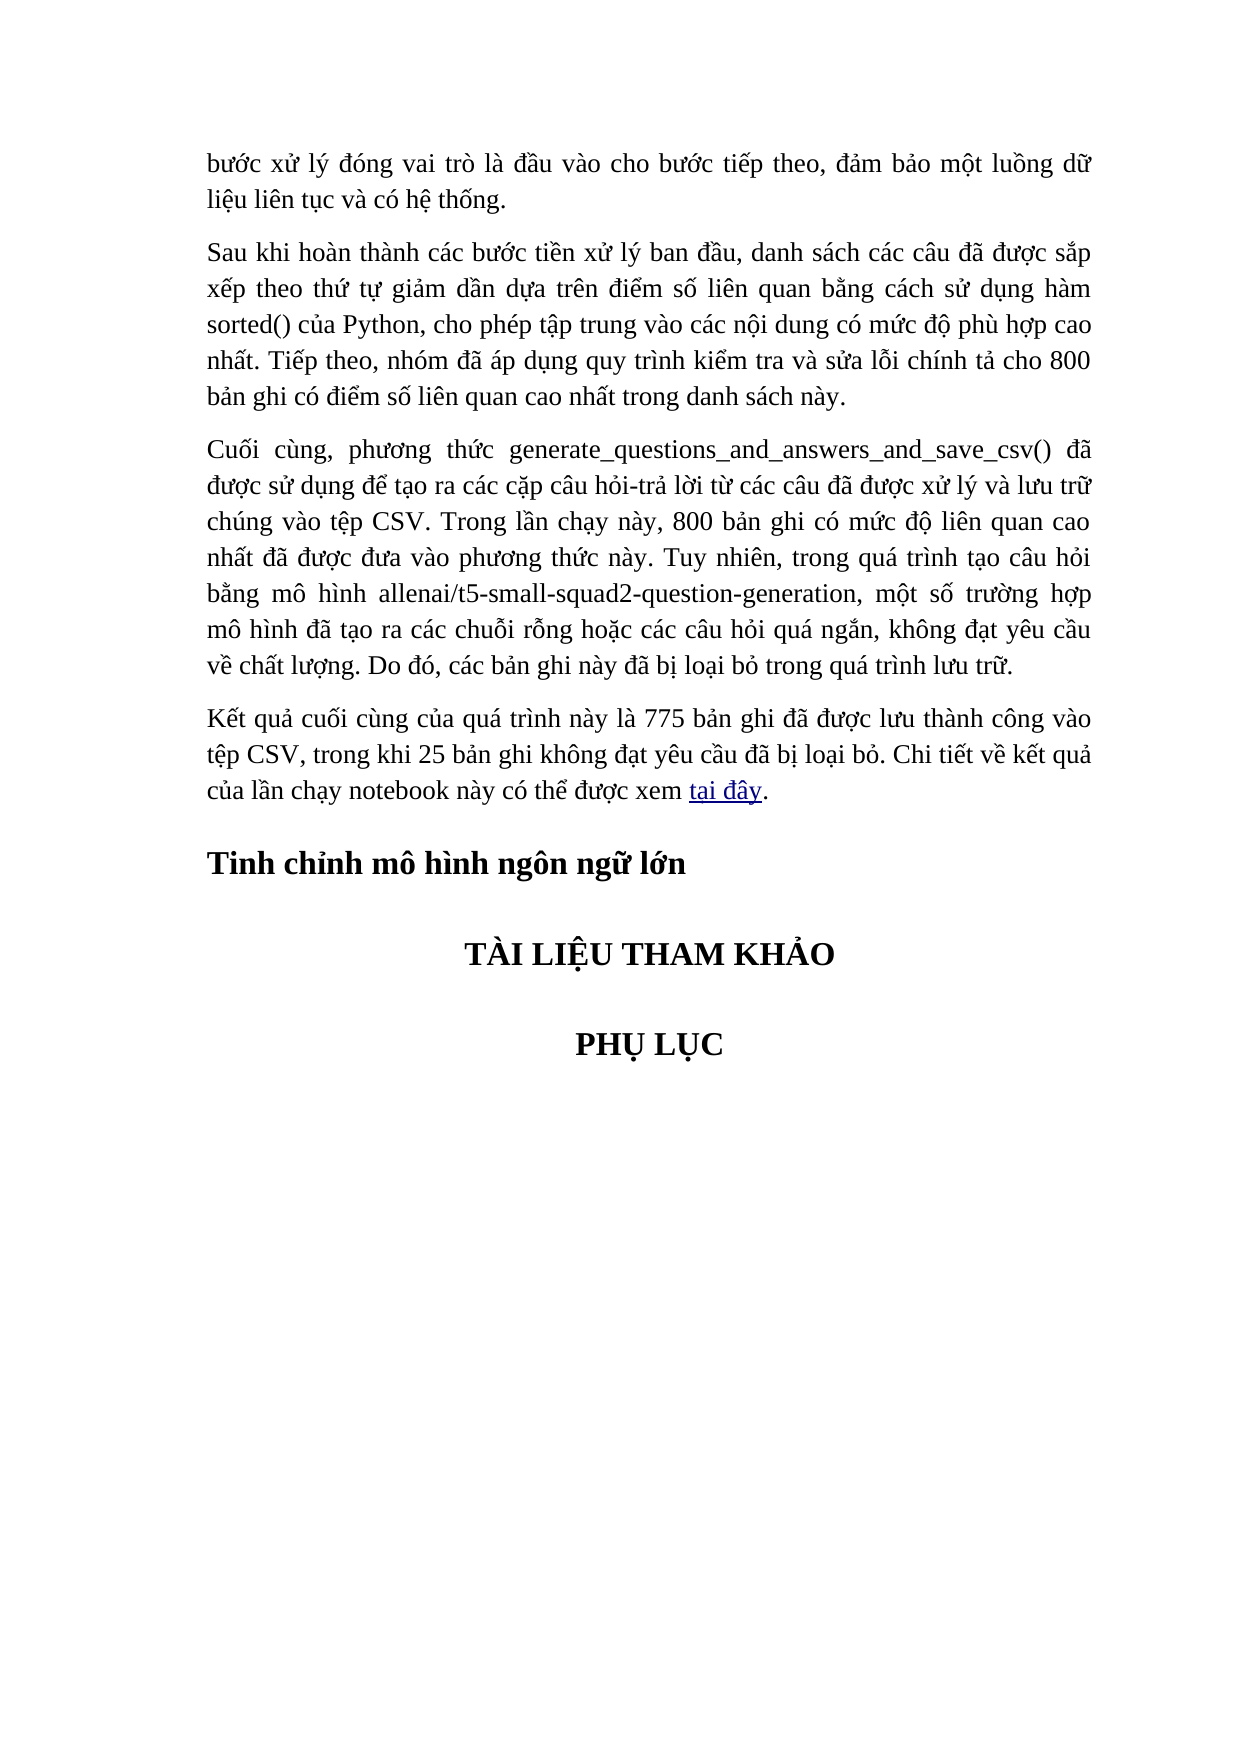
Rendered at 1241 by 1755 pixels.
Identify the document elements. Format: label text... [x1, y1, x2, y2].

subtitle PHỤ LỤC [207, 1024, 1093, 1062]
text Cuối cùng, phương thức generate_questions_and_answers_and_save_csv() đã được sử dụng để tạo ra các cặp câu hỏi-trả lời từ các câu đã được xử lý và lưu trữ chúng vào tệp CSV. Trong lần chạy này, 800 bản ghi có mức độ liên quan cao nhất đã được đưa vào phương thức này. Tuy nhiên, trong quá trình tạo câu hỏi bằng mô hình allenai/t5-small-squad2-question-generation, một số trường hợp mô hình đã tạo ra các chuỗi rỗng hoặc các câu hỏi quá ngắn, không đạt yêu cầu về chất lượng. Do đó, các bản ghi này đã bị loại bỏ trong quá trình lưu trữ. [207, 433, 1093, 681]
text bước xử lý đóng vai trò là đầu vào cho bước tiếp theo, đảm bảo một luồng dữ liệu liên tục và có hệ thống. [207, 148, 1093, 215]
subtitle Tinh chỉnh mô hình ngôn ngữ lớn [207, 844, 1093, 882]
text Kết quả cuối cùng của quá trình này là 775 bản ghi đã được lưu thành công vào tệp CSV, trong khi 25 bản ghi không đạt yêu cầu đã bị loại bỏ. Chi tiết về kết quả của lần chạy notebook này có thể được xem tại đây. [207, 702, 1093, 805]
text Sau khi hoàn thành các bước tiền xử lý ban đầu, danh sách các câu đã được sắp xếp theo thứ tự giảm dần dựa trên điểm số liên quan bằng cách sử dụng hàm sorted() của Python, cho phép tập trung vào các nội dung có mức độ phù hợp cao nhất. Tiếp theo, nhóm đã áp dụng quy trình kiểm tra và sửa lỗi chính tả cho 800 bản ghi có điểm số liên quan cao nhất trong danh sách này. [207, 236, 1093, 412]
subtitle TÀI LIỆU THAM KHẢO [207, 934, 1093, 972]
